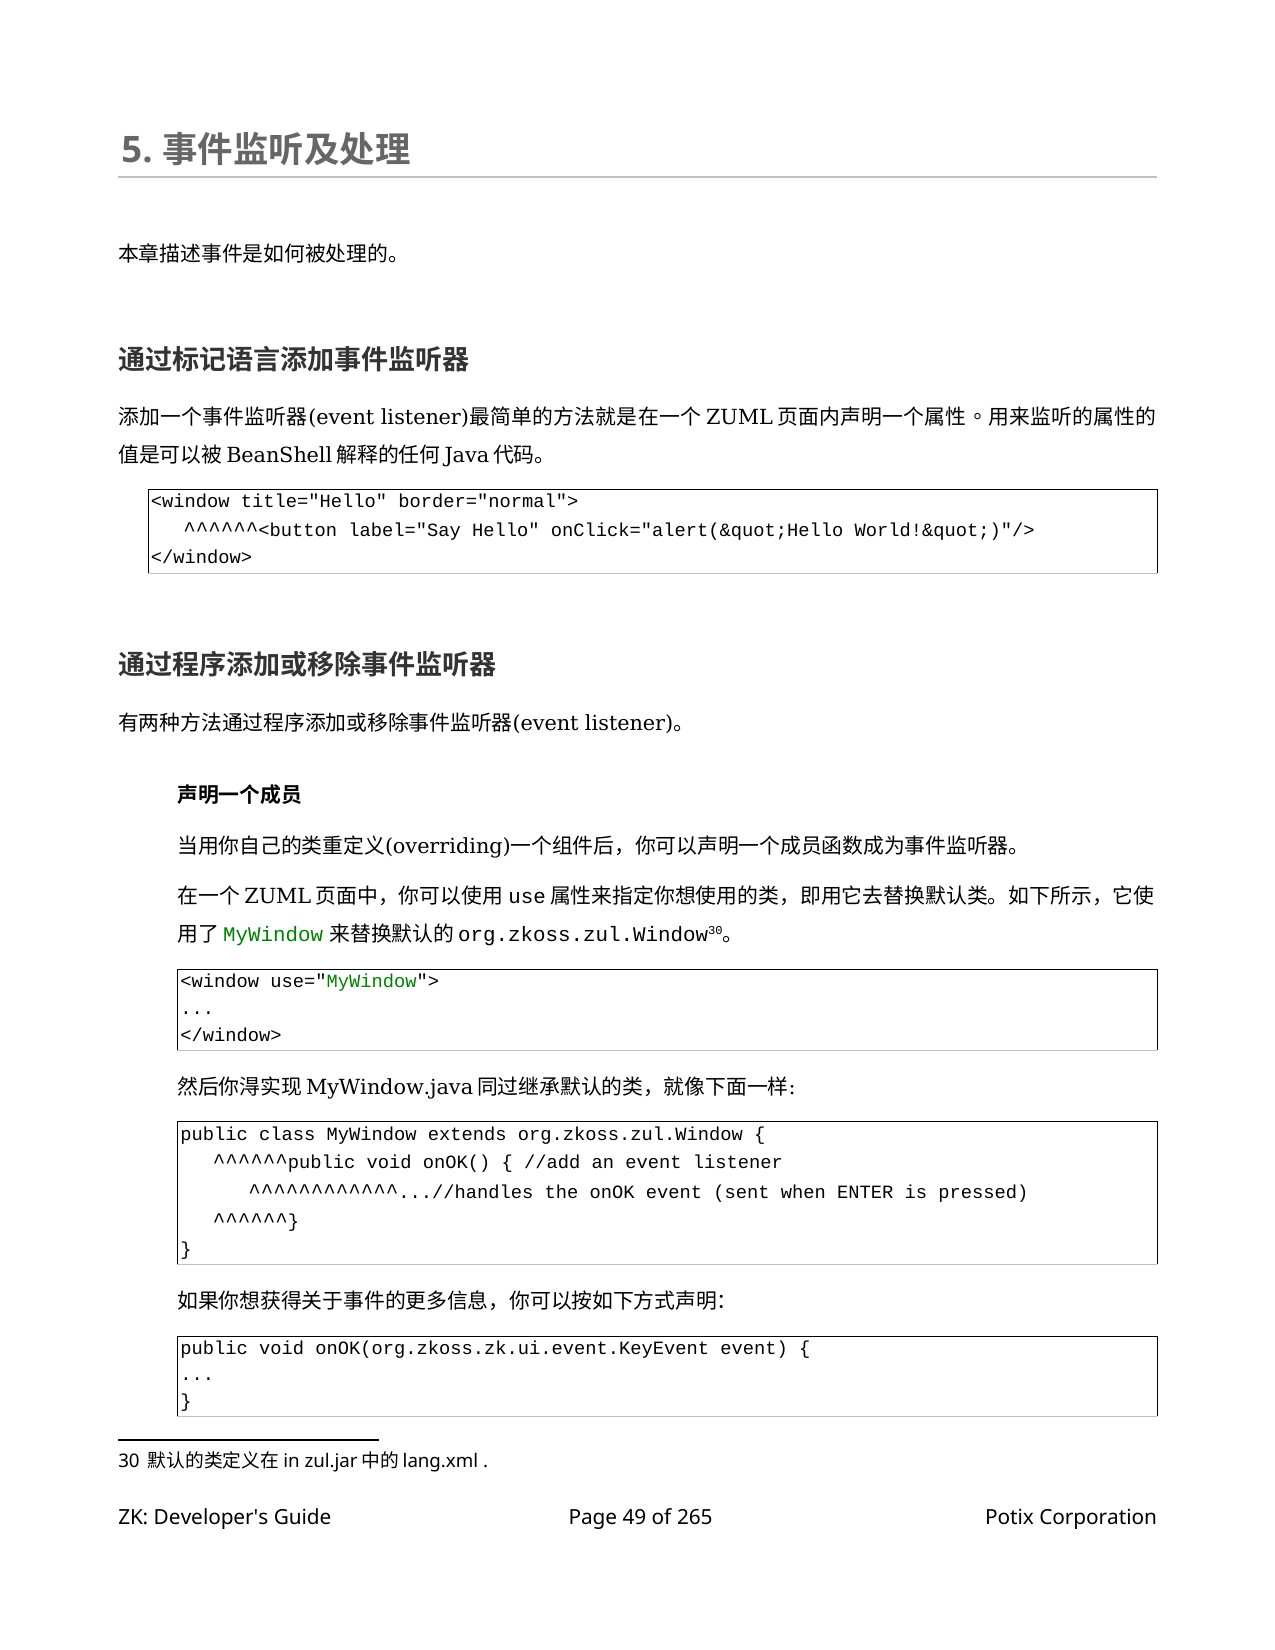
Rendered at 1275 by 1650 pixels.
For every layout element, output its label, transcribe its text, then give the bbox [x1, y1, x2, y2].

text ^^^^^^^^^^^^...//handles the onOK event (sent when ENTER is pressed) [178, 1178, 1157, 1204]
text ^^^^^^<button label="Say Hello" onClick="alert(&quot;Hello World!&quot;)"/> [149, 516, 1157, 542]
subtitle 声明一个成员 [177, 779, 1157, 809]
text ^^^^^^public void onOK() { //add an event listener [178, 1148, 1157, 1175]
text public class MyWindow extends org.zkoss.zul.Window { [178, 1122, 1157, 1146]
text 然后你淂实现MyWindow.java同过继承默认的类，就像下面一样: [177, 1071, 1157, 1101]
subtitle 通过程序添加或移除事件监听器 [118, 643, 1157, 682]
text <window title="Hello" border="normal"> [149, 490, 1157, 513]
subtitle 通过标记语言添加事件监听器 [118, 338, 1157, 377]
text ... [178, 996, 1157, 1020]
text 默认的类定义在 in zul.jar中的lang.xml . [118, 1446, 1157, 1473]
text </window> [178, 1023, 1157, 1050]
text 当用你自己的类重定义(overriding)一个组件后，你可以声明一个成员函数成为事件监听器。 [177, 829, 1157, 859]
text </window> [149, 545, 1157, 573]
text 有两种方法通过程序添加或移除事件监听器(event listener)。 [118, 706, 1157, 736]
subtitle 5. 事件监听及处理 [118, 118, 1157, 176]
text 添加一个事件监听器(event listener)最简单的方法就是在一个ZUML页面内声明一个属性。用来监听的属性的值是可以被BeanShell解释的任何Java代码。 [118, 401, 1157, 468]
text ^^^^^^} [178, 1207, 1157, 1234]
text 在一个ZUML页面中，你可以使用use属性来指定你想使用的类，即用它去替换默认类。如下所示，它使用了MyWindow 来替换默认的org.zkoss.zul.Window。 [177, 880, 1157, 948]
text 本章描述事件是如何被处理的。 [118, 237, 1157, 267]
text <window use="MyWindow"> [178, 970, 1157, 993]
text 如果你想获得关于事件的更多信息，你可以按如下方式声明： [177, 1285, 1157, 1315]
text } [178, 1237, 1157, 1264]
text public void onOK(org.zkoss.zk.ui.event.KeyEvent event) { ... } [178, 1337, 1157, 1416]
